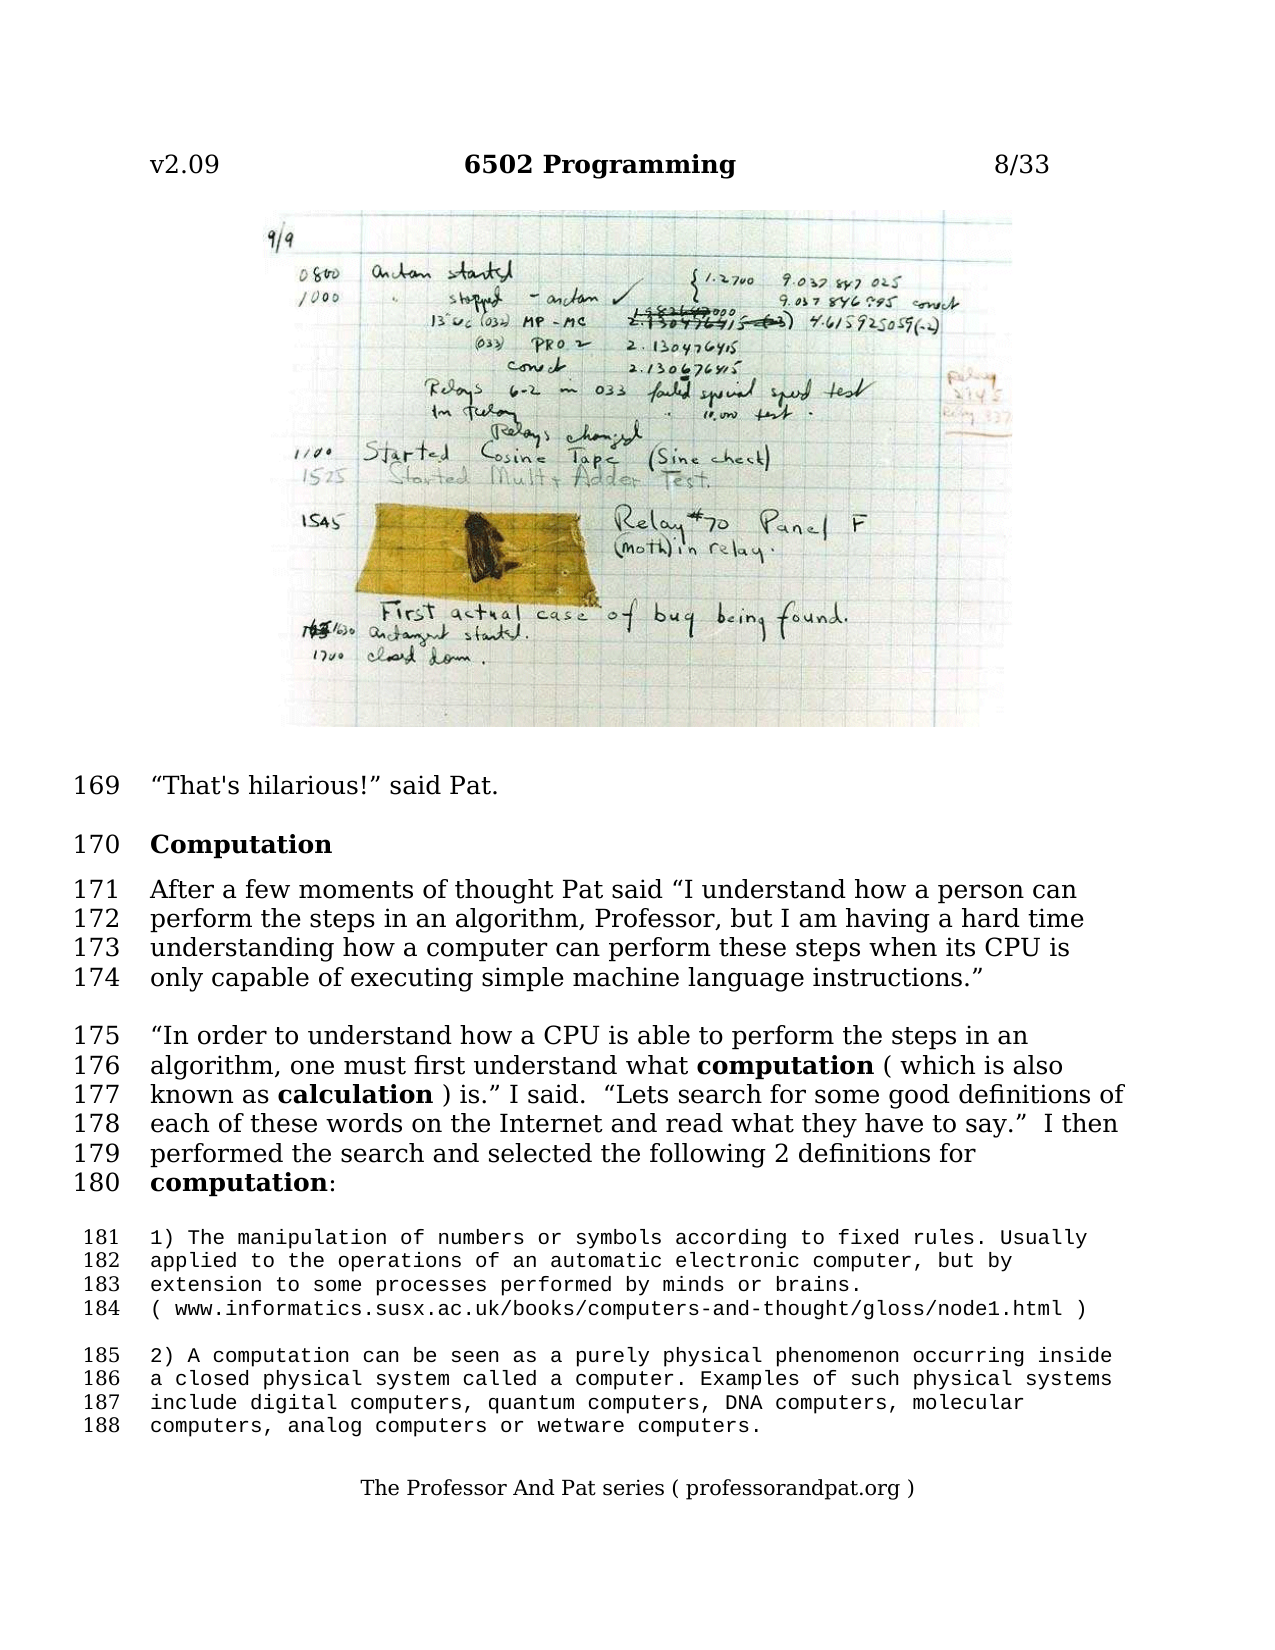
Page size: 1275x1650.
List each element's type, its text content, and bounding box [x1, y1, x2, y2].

text “That's hilarious!” said Pat. [150, 771, 1125, 800]
text 2) A computation can be seen as a purely physical phenomenon occurring inside a closed physical system called a computer. Examples of such physical systems include digital computers, quantum computers, DNA computers, molecular computers, analog computers or wetware computers. [150, 1345, 1125, 1439]
subtitle Computation [150, 830, 1125, 860]
picture [262, 210, 1013, 727]
text After a few moments of thought Pat said “I understand how a person can perform the steps in an algorithm, Professor, but I am having a hard time understanding how a computer can perform these steps when its CPU is only capable of executing simple machine language instructions.” [150, 875, 1125, 992]
text 1) The manipulation of numbers or symbols according to fixed rules. Usually applied to the operations of an automatic electronic computer, but by extension to some processes performed by minds or brains. ( www.informatics.susx.ac.uk/books/computers-and-thought/gloss/node1.html ) [150, 1227, 1125, 1321]
text “In order to understand how a CPU is able to perform the steps in an algorithm, one must first understand what computation ( which is also known as calculation ) is.” I said. “Lets search for some good definitions of each of these words on the Internet and read what they have to say.” I then performed the search and selected the following 2 definitions for computation: [150, 1021, 1125, 1198]
